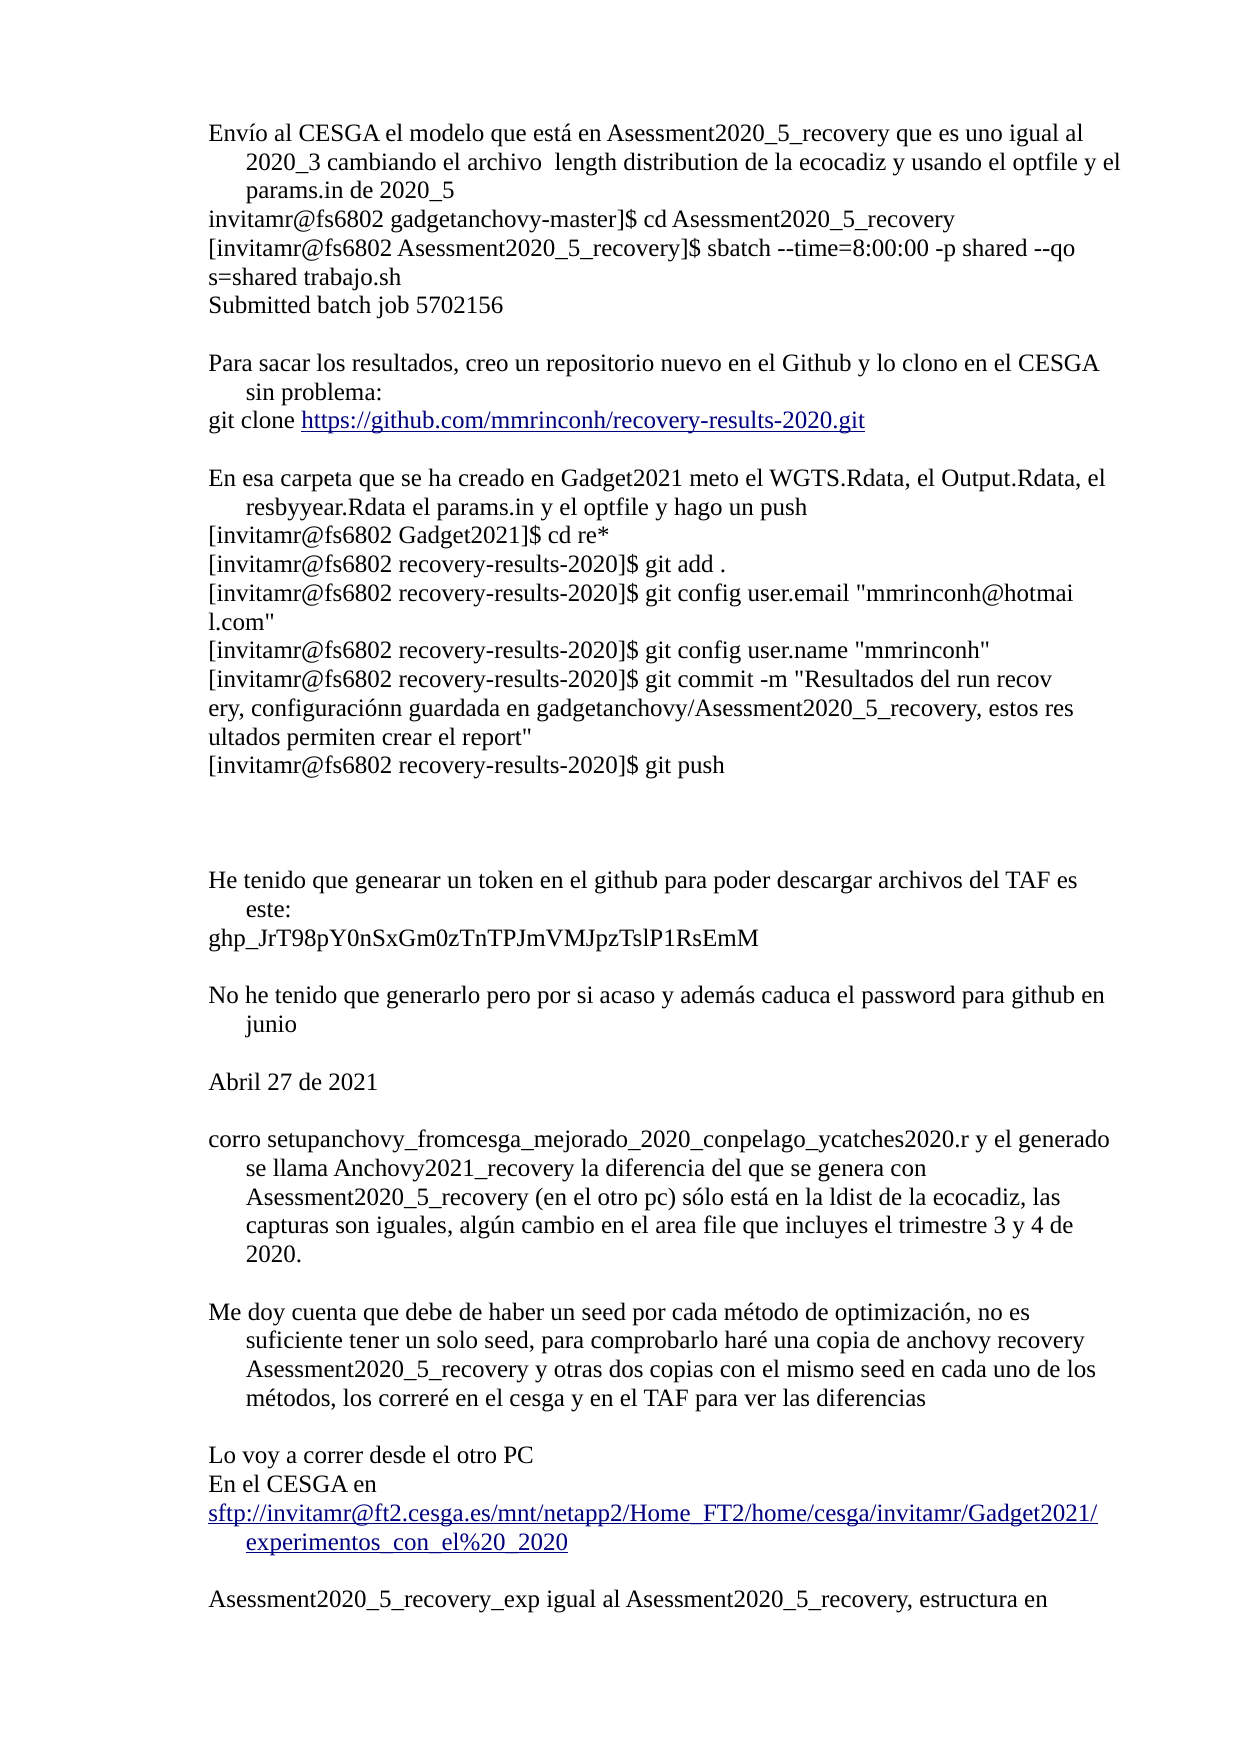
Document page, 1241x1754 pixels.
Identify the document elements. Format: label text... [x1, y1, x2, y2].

text git clone https://github.com/mmrinconh/recovery-results-2020.git [208, 406, 1122, 434]
text [invitamr@fs6802 Asessment2020_5_recovery]$ sbatch --time=8:00:00 -p shared --qo [208, 233, 1122, 262]
text ultados permiten crear el report" [208, 722, 1122, 751]
text 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 [208, 923, 1122, 952]
text No he tenido que generarlo pero por si acaso y además caduca el password para github en junio [208, 981, 1122, 1038]
text s=shared trabajo.sh [208, 262, 1122, 291]
text [invitamr@fs6802 Gadget2021]$ cd re* [208, 521, 1122, 549]
text He tenido que genearar un token en el github para poder descargar archivos del TAF es este: [208, 866, 1122, 923]
text l.com" [208, 607, 1122, 636]
text En esa carpeta que se ha creado en Gadget2021 meto el WGTS.Rdata, el Output.Rdata, el resbyyear.Rdata el params.in y el optfile y hago un push [208, 463, 1122, 521]
text ery, configuraciónn guardada en gadgetanchovy/Asessment2020_5_recovery, estos res [208, 693, 1122, 722]
text sftp://invitamr@ft2.cesga.es/mnt/netapp2/Home_FT2/home/cesga/invitamr/Gadget2021/experimentos_con_el%20_2020 [208, 1498, 1122, 1556]
text [invitamr@fs6802 recovery-results-2020]$ git config user.name "mmrinconh" [208, 636, 1122, 664]
text Asessment2020_5_recovery_exp igual al Asessment2020_5_recovery, estructura en [208, 1584, 1122, 1613]
text invitamr@fs6802 gadgetanchovy-master]$ cd Asessment2020_5_recovery [208, 204, 1122, 233]
text Envío al CESGA el modelo que está en Asessment2020_5_recovery que es uno igual al 2020_3 cambiando el archivo length distribution de la ecocadiz y usando el optfile y el params.in de 2020_5 [208, 118, 1122, 204]
text [invitamr@fs6802 recovery-results-2020]$ git add . [208, 549, 1122, 578]
text [invitamr@fs6802 recovery-results-2020]$ git commit -m "Resultados del run recov [208, 664, 1122, 693]
text corro setupanchovy_fromcesga_mejorado_2020_conpelago_ycatches2020.r y el generado se llama Anchovy2021_recovery la diferencia del que se genera con Asessment2020_5_recovery (en el otro pc) sólo está en la ldist de la ecocadiz, las capturas son iguales, algún cambio en el area file que incluyes el trimestre 3 y 4 de 2020. [208, 1124, 1122, 1268]
text En el CESGA en [208, 1469, 1122, 1498]
text Me doy cuenta que debe de haber un seed por cada método de optimización, no es suficiente tener un solo seed, para comprobarlo haré una copia de anchovy recovery Asessment2020_5_recovery y otras dos copias con el mismo seed en cada uno de los métodos, los correré en el cesga y en el TAF para ver las diferencias [208, 1297, 1122, 1412]
text [invitamr@fs6802 recovery-results-2020]$ git config user.email "mmrinconh@hotmai [208, 578, 1122, 607]
text [invitamr@fs6802 recovery-results-2020]$ git push [208, 751, 1122, 779]
text Lo voy a correr desde el otro PC [208, 1441, 1122, 1469]
text Para sacar los resultados, creo un repositorio nuevo en el Github y lo clono en el CESGA sin problema: [208, 348, 1122, 406]
text Abril 27 de 2021 [208, 1067, 1122, 1096]
text Submitted batch job 5702156 [208, 291, 1122, 319]
